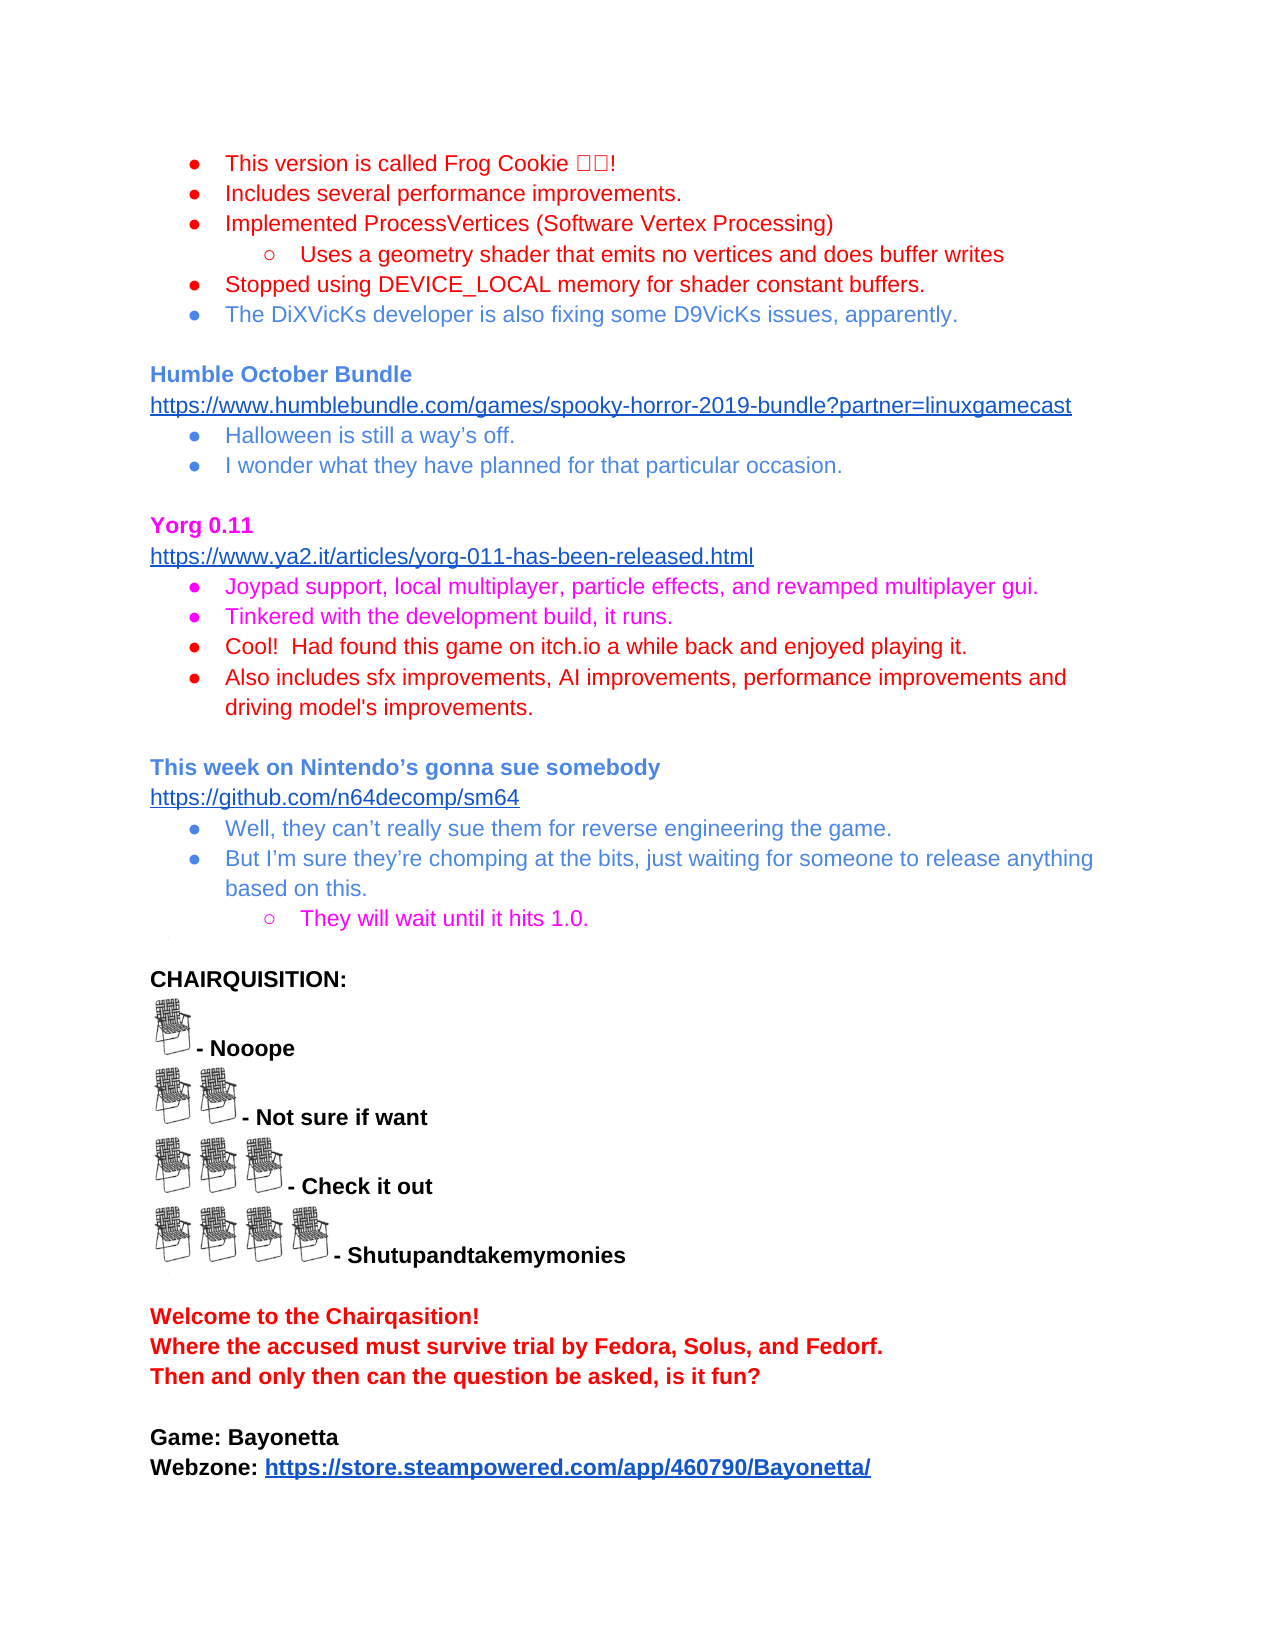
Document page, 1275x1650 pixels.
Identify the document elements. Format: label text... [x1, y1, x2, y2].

list Halloween is still a way’s off. [187, 422, 1125, 448]
picture [150, 1065, 242, 1126]
text Welcome to the Chairqasition! [150, 1303, 1125, 1329]
picture [150, 1134, 288, 1195]
list They will wait until it hits 1.0. [262, 905, 1125, 932]
list This version is called Frog Cookie 🐸🍪! [187, 150, 1125, 176]
text Where the accused must survive trial by Fedora, Solus, and Fedorf. [150, 1333, 1125, 1359]
text - Not sure if want [150, 1065, 1125, 1130]
text https://www.ya2.it/articles/yorg-011-has-been-released.html [150, 543, 1125, 569]
list The DiXVicKs developer is also fixing some D9VicKs issues, apparently. [187, 301, 1125, 327]
list Joypad support, local multiplayer, particle effects, and revamped multiplayer gui. [187, 573, 1125, 599]
text Then and only then can the question be asked, is it fun? [150, 1363, 1125, 1389]
list Tinkered with the development build, it runs. [187, 603, 1125, 629]
list Uses a geometry shader that emits no vertices and does buffer writes [262, 241, 1125, 267]
text Game: Bayonetta [150, 1423, 1125, 1450]
text https://www.humblebundle.com/games/spooky-horror-2019-bundle?partner=linuxgamecast [150, 392, 1125, 418]
list Includes several performance improvements. [187, 180, 1125, 207]
text https://github.com/n64decomp/sm64 [150, 784, 1125, 811]
picture [150, 1203, 334, 1264]
list I wonder what they have planned for that particular occasion. [187, 452, 1125, 478]
text This week on Nintendo’s gonna sue somebody [150, 754, 1125, 781]
text Humble October Bundle [150, 361, 1125, 388]
text - Shutupandtakemymonies [150, 1203, 1125, 1269]
text - Check it out [150, 1134, 1125, 1199]
text CHAIRQUISITION: - Nooope [150, 966, 1125, 1061]
list Also includes sfx improvements, AI improvements, performance improvements and driving model's improvements. [187, 663, 1125, 720]
list But I’m sure they’re chomping at the bits, just waiting for someone to release anything based on this. [187, 845, 1125, 901]
picture [150, 995, 196, 1057]
list Cool! Had found this game on itch.io a while back and enjoyed playing it. [187, 633, 1125, 660]
list Well, they can’t really sue them for reverse engineering the game. [187, 814, 1125, 841]
text Yorg 0.11 [150, 512, 1125, 539]
list Stopped using DEVICE_LOCAL memory for shader constant buffers. [187, 271, 1125, 297]
list Implemented ProcessVertices (Software Vertex Processing) [187, 210, 1125, 237]
text Webzone: https://store.steampowered.com/app/460790/Bayonetta/ [150, 1454, 1125, 1480]
